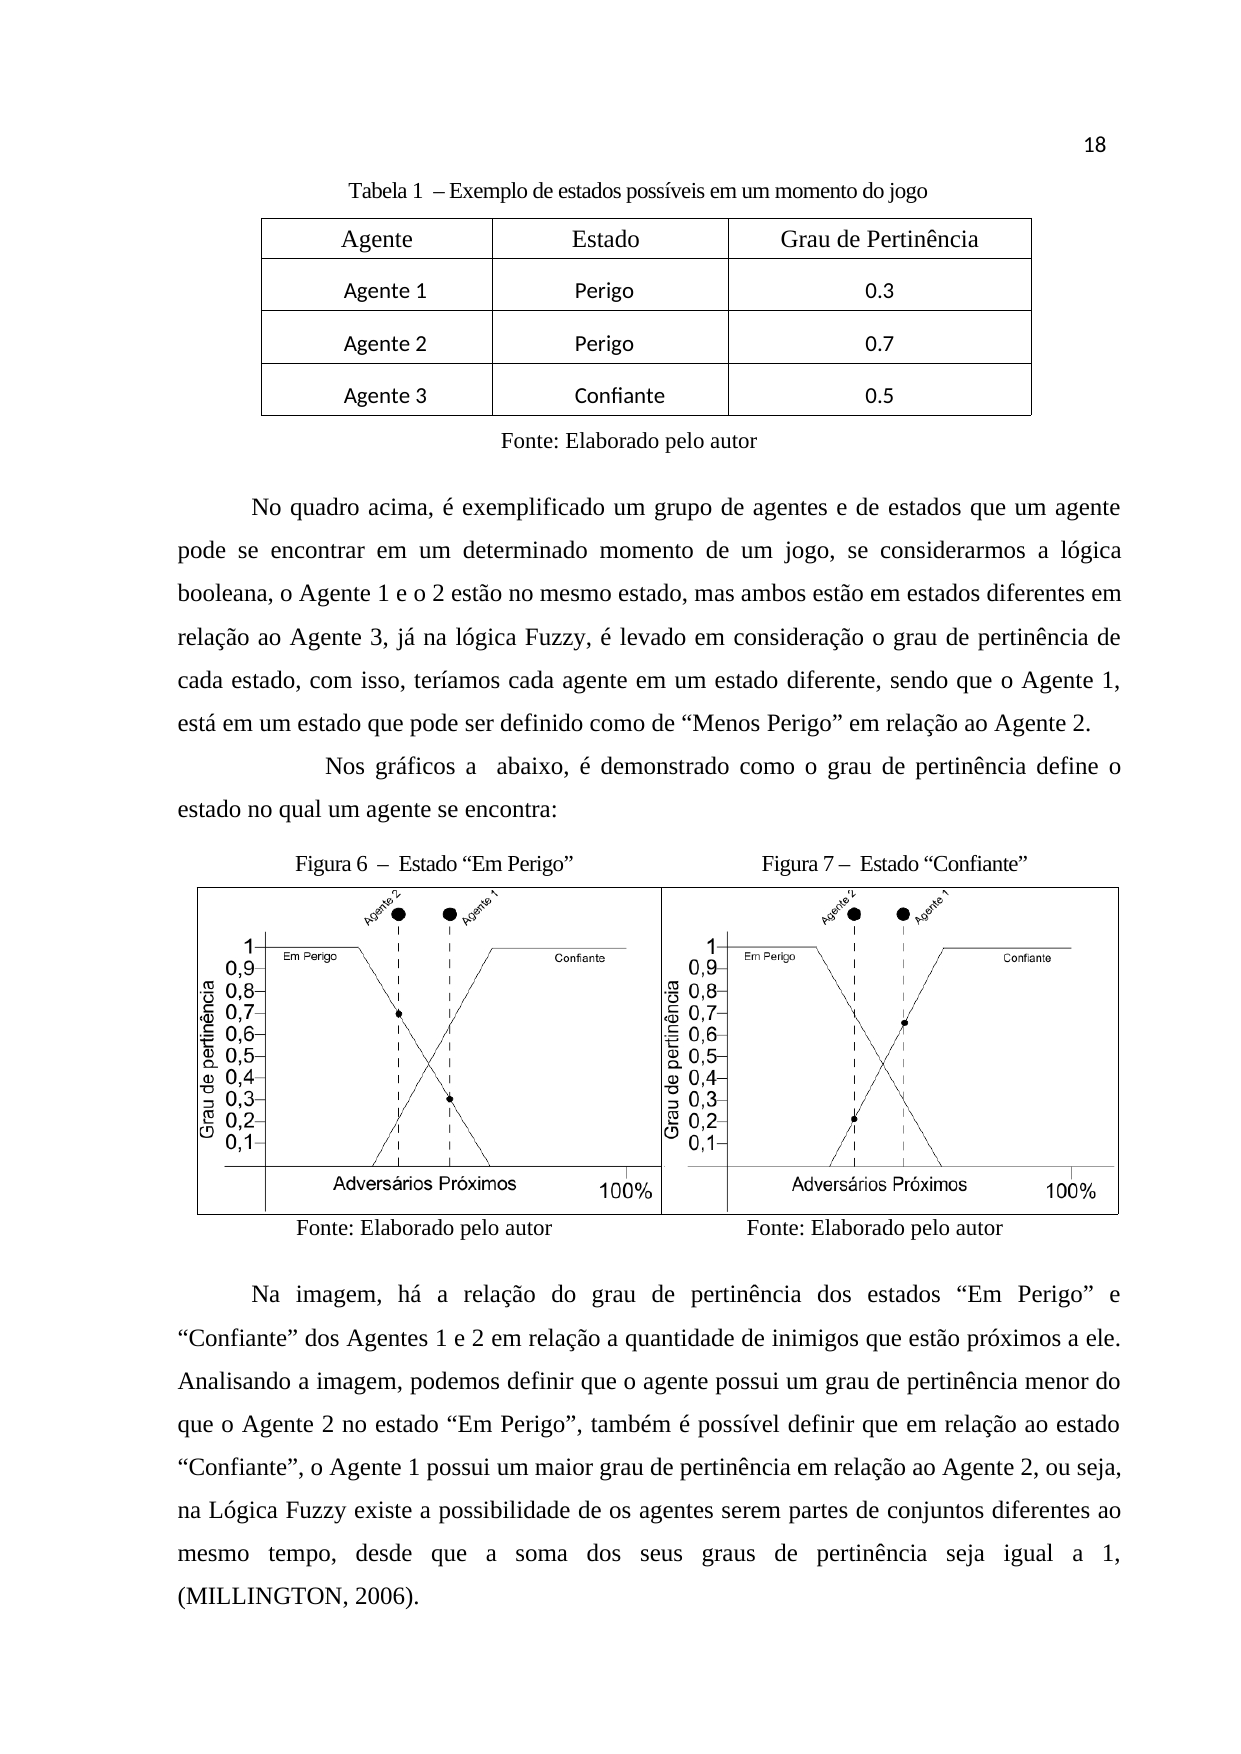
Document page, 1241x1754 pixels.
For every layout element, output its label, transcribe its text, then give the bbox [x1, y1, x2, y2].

text Nos gráficos a abaixo, é demonstrado como o grau de pertinência define o estado no qual um agente se encontra: [177, 751, 1122, 823]
table_cell Perigo [493, 311, 728, 362]
text Na imagem, há a relação do grau de pertinência dos estados “Em Perigo” e “Confiante” dos Agentes 1 e 2 em relação a quantidade de inimigos que estão próximos a ele. Analisando a imagem, podemos definir que o agente possui um grau de pertinência menor do que o Agente 2 no estado “Em Perigo”, também é possível definir que em relação ao estado “Confiante”, o Agente 1 possui um maior grau de pertinência em relação ao Agente 2, ou seja, na Lógica Fuzzy existe a possibilidade de os agentes serem partes de conjuntos diferentes ao mesmo tempo, desde que a soma dos seus graus de pertinência seja igual a 1, (MILLINGTON, 2006). [177, 1279, 1122, 1610]
text Tabela 1 – Exemplo de estados possíveis em um momento do jogo [177, 177, 1122, 203]
table_cell Agente 3 [262, 364, 492, 414]
table_header Agente [262, 219, 492, 258]
table_cell Confiante [493, 364, 728, 414]
table_cell Perigo [493, 259, 728, 310]
text Fonte: Elaborado pelo autor Fonte: Elaborado pelo autor [177, 888, 1122, 1267]
table_header Grau de Pertinência [729, 219, 1031, 258]
table_cell 0.7 [729, 311, 1031, 362]
table_header Estado [493, 219, 728, 258]
text No quadro acima, é exemplificado um grupo de agentes e de estados que um agente pode se encontrar em um determinado momento de um jogo, se considerarmos a lógica booleana, o Agente 1 e o 2 estão no mesmo estado, mas ambos estão em estados diferentes em relação ao Agente 3, já na lógica Fuzzy, é levado em consideração o grau de pertinência de cada estado, com isso, teríamos cada agente em um estado diferente, sendo que o Agente 1, está em um estado que pode ser definido como de “Menos Perigo” em relação ao Agente 2. [177, 492, 1122, 737]
text Fonte: Elaborado pelo autor [254, 427, 1122, 453]
picture [199, 890, 661, 1212]
table_cell Agente 2 [262, 311, 492, 362]
text Figura 6 – Estado “Em Perigo” Figura 7 – Estado “Confiante” [177, 850, 1122, 876]
table_cell 0.3 [729, 259, 1031, 310]
picture [664, 890, 1115, 1212]
table_cell Agente 1 [262, 259, 492, 310]
table_cell 0.5 [729, 364, 1031, 414]
